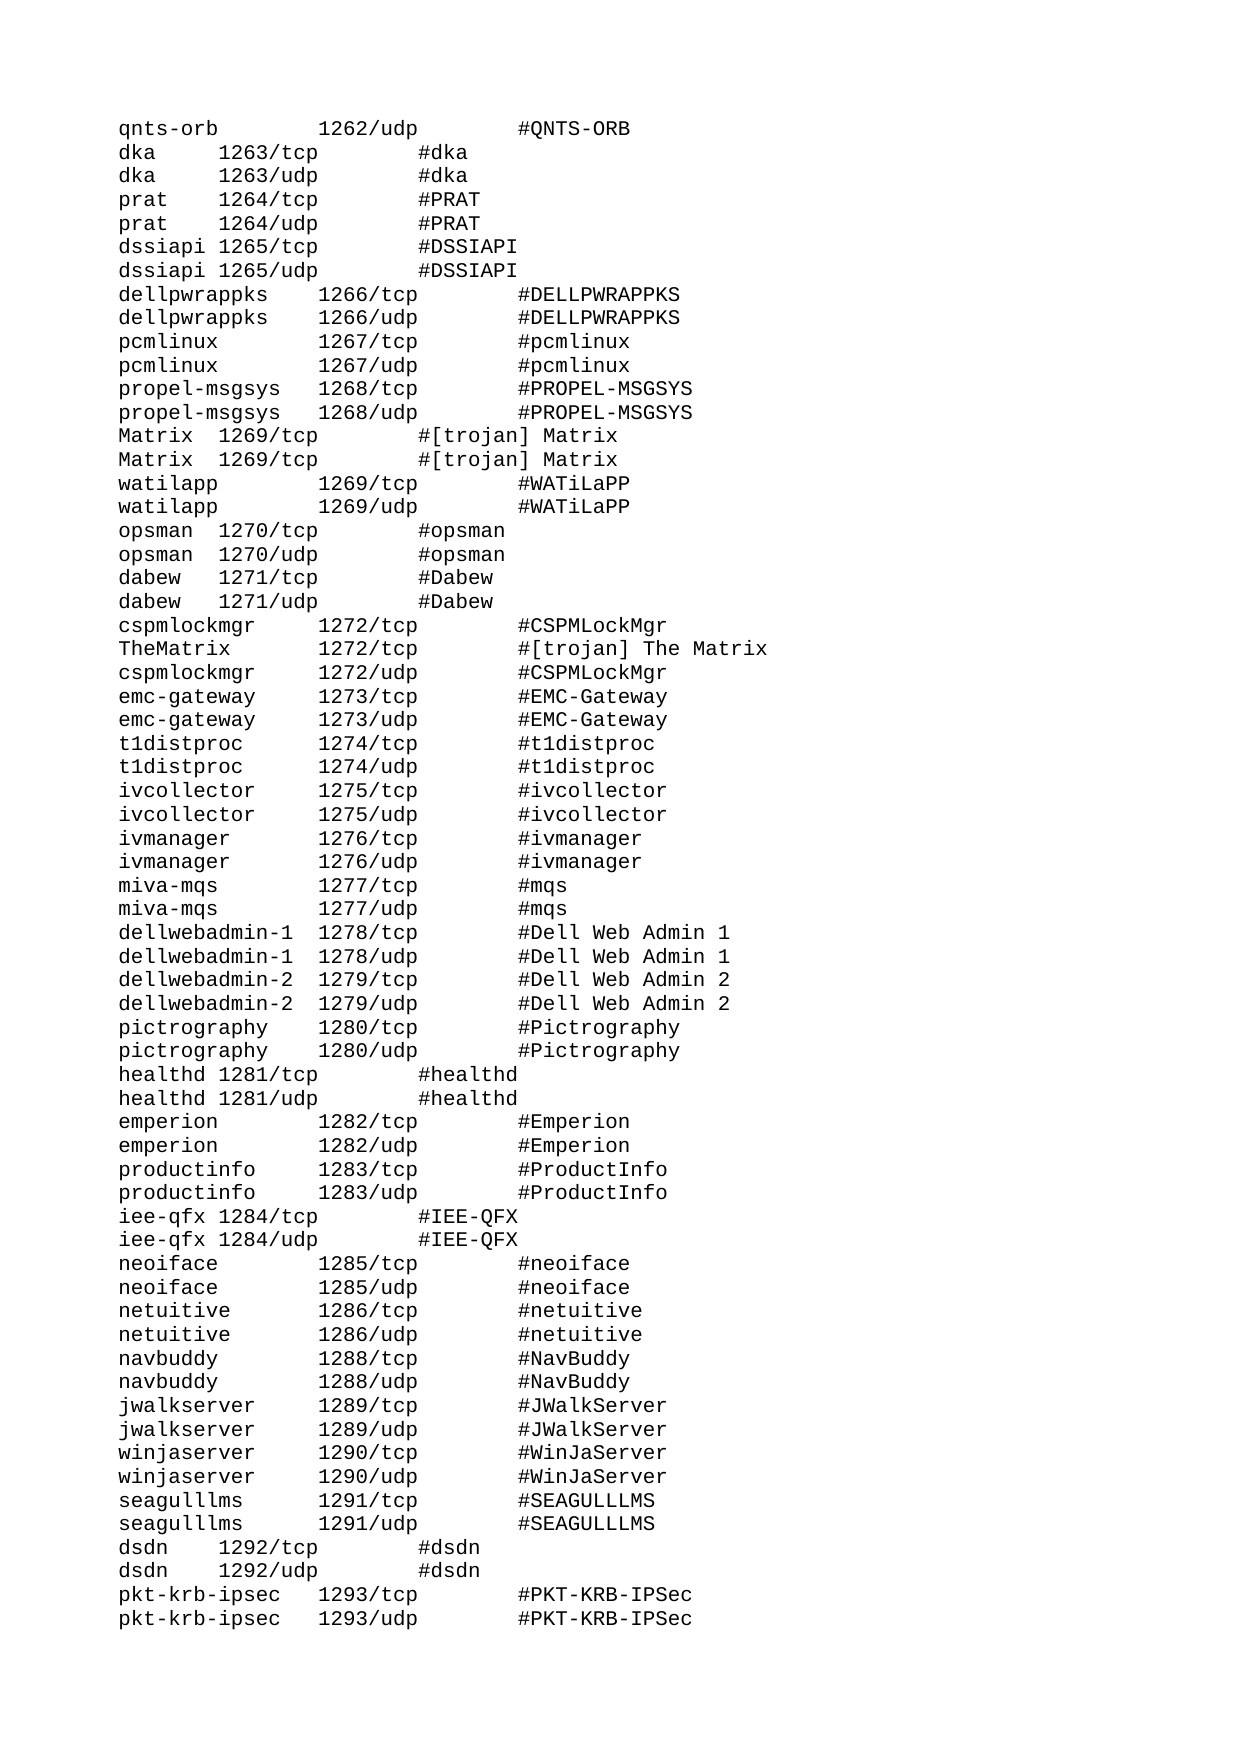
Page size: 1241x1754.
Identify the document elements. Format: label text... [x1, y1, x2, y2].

text seagulllms 1291/tcp #SEAGULLLMS [118, 1489, 1122, 1513]
text prat 1264/tcp #PRAT [118, 189, 1122, 213]
text watilapp 1269/tcp #WATiLaPP [118, 473, 1122, 496]
text opsman 1270/tcp #opsman [118, 520, 1122, 544]
text neoiface 1285/udp #neoiface [118, 1277, 1122, 1300]
text ivcollector 1275/udp #ivcollector [118, 804, 1122, 827]
text iee-qfx 1284/udp #IEE-QFX [118, 1229, 1122, 1253]
text emc-gateway 1273/tcp #EMC-Gateway [118, 686, 1122, 709]
text ivcollector 1275/tcp #ivcollector [118, 780, 1122, 804]
text cspmlockmgr 1272/tcp #CSPMLockMgr [118, 615, 1122, 638]
text dellwebadmin-1 1278/tcp #Dell Web Admin 1 [118, 922, 1122, 946]
text propel-msgsys 1268/tcp #PROPEL-MSGSYS [118, 378, 1122, 402]
text navbuddy 1288/tcp #NavBuddy [118, 1348, 1122, 1371]
text dellwebadmin-1 1278/udp #Dell Web Admin 1 [118, 946, 1122, 969]
text ivmanager 1276/udp #ivmanager [118, 851, 1122, 875]
text miva-mqs 1277/tcp #mqs [118, 875, 1122, 898]
text Matrix 1269/tcp #[trojan] Matrix [118, 449, 1122, 473]
text cspmlockmgr 1272/udp #CSPMLockMgr [118, 662, 1122, 686]
text healthd 1281/tcp #healthd [118, 1064, 1122, 1088]
text ivmanager 1276/tcp #ivmanager [118, 827, 1122, 851]
text pictrography 1280/udp #Pictrography [118, 1040, 1122, 1064]
text jwalkserver 1289/tcp #JWalkServer [118, 1395, 1122, 1419]
text productinfo 1283/udp #ProductInfo [118, 1182, 1122, 1206]
text dsdn 1292/udp #dsdn [118, 1561, 1122, 1584]
text dka 1263/tcp #dka [118, 142, 1122, 165]
text dabew 1271/udp #Dabew [118, 591, 1122, 615]
text qnts-orb 1262/udp #QNTS-ORB [118, 118, 1122, 142]
text prat 1264/udp #PRAT [118, 213, 1122, 236]
text dsdn 1292/tcp #dsdn [118, 1537, 1122, 1561]
text dellpwrappks 1266/udp #DELLPWRAPPKS [118, 307, 1122, 331]
text t1distproc 1274/tcp #t1distproc [118, 733, 1122, 757]
text miva-mqs 1277/udp #mqs [118, 898, 1122, 922]
text pcmlinux 1267/tcp #pcmlinux [118, 331, 1122, 354]
text dellwebadmin-2 1279/udp #Dell Web Admin 2 [118, 993, 1122, 1017]
text dellpwrappks 1266/tcp #DELLPWRAPPKS [118, 284, 1122, 307]
text navbuddy 1288/udp #NavBuddy [118, 1371, 1122, 1395]
text seagulllms 1291/udp #SEAGULLLMS [118, 1513, 1122, 1537]
text pcmlinux 1267/udp #pcmlinux [118, 354, 1122, 378]
text TheMatrix 1272/tcp #[trojan] The Matrix [118, 638, 1122, 662]
text dka 1263/udp #dka [118, 165, 1122, 189]
text propel-msgsys 1268/udp #PROPEL-MSGSYS [118, 402, 1122, 426]
text pictrography 1280/tcp #Pictrography [118, 1017, 1122, 1040]
text t1distproc 1274/udp #t1distproc [118, 757, 1122, 780]
text dssiapi 1265/tcp #DSSIAPI [118, 236, 1122, 260]
text winjaserver 1290/udp #WinJaServer [118, 1466, 1122, 1489]
text emperion 1282/tcp #Emperion [118, 1111, 1122, 1135]
text netuitive 1286/udp #netuitive [118, 1324, 1122, 1348]
text dellwebadmin-2 1279/tcp #Dell Web Admin 2 [118, 969, 1122, 993]
text watilapp 1269/udp #WATiLaPP [118, 496, 1122, 520]
text iee-qfx 1284/tcp #IEE-QFX [118, 1206, 1122, 1229]
text neoiface 1285/tcp #neoiface [118, 1253, 1122, 1277]
text dabew 1271/tcp #Dabew [118, 567, 1122, 591]
text emc-gateway 1273/udp #EMC-Gateway [118, 709, 1122, 733]
text emperion 1282/udp #Emperion [118, 1135, 1122, 1158]
text pkt-krb-ipsec 1293/tcp #PKT-KRB-IPSec [118, 1584, 1122, 1608]
text winjaserver 1290/tcp #WinJaServer [118, 1442, 1122, 1466]
text netuitive 1286/tcp #netuitive [118, 1300, 1122, 1324]
text Matrix 1269/tcp #[trojan] Matrix [118, 426, 1122, 449]
text dssiapi 1265/udp #DSSIAPI [118, 260, 1122, 284]
text pkt-krb-ipsec 1293/udp #PKT-KRB-IPSec [118, 1608, 1122, 1631]
text opsman 1270/udp #opsman [118, 544, 1122, 567]
text healthd 1281/udp #healthd [118, 1088, 1122, 1111]
text jwalkserver 1289/udp #JWalkServer [118, 1419, 1122, 1442]
text productinfo 1283/tcp #ProductInfo [118, 1158, 1122, 1182]
